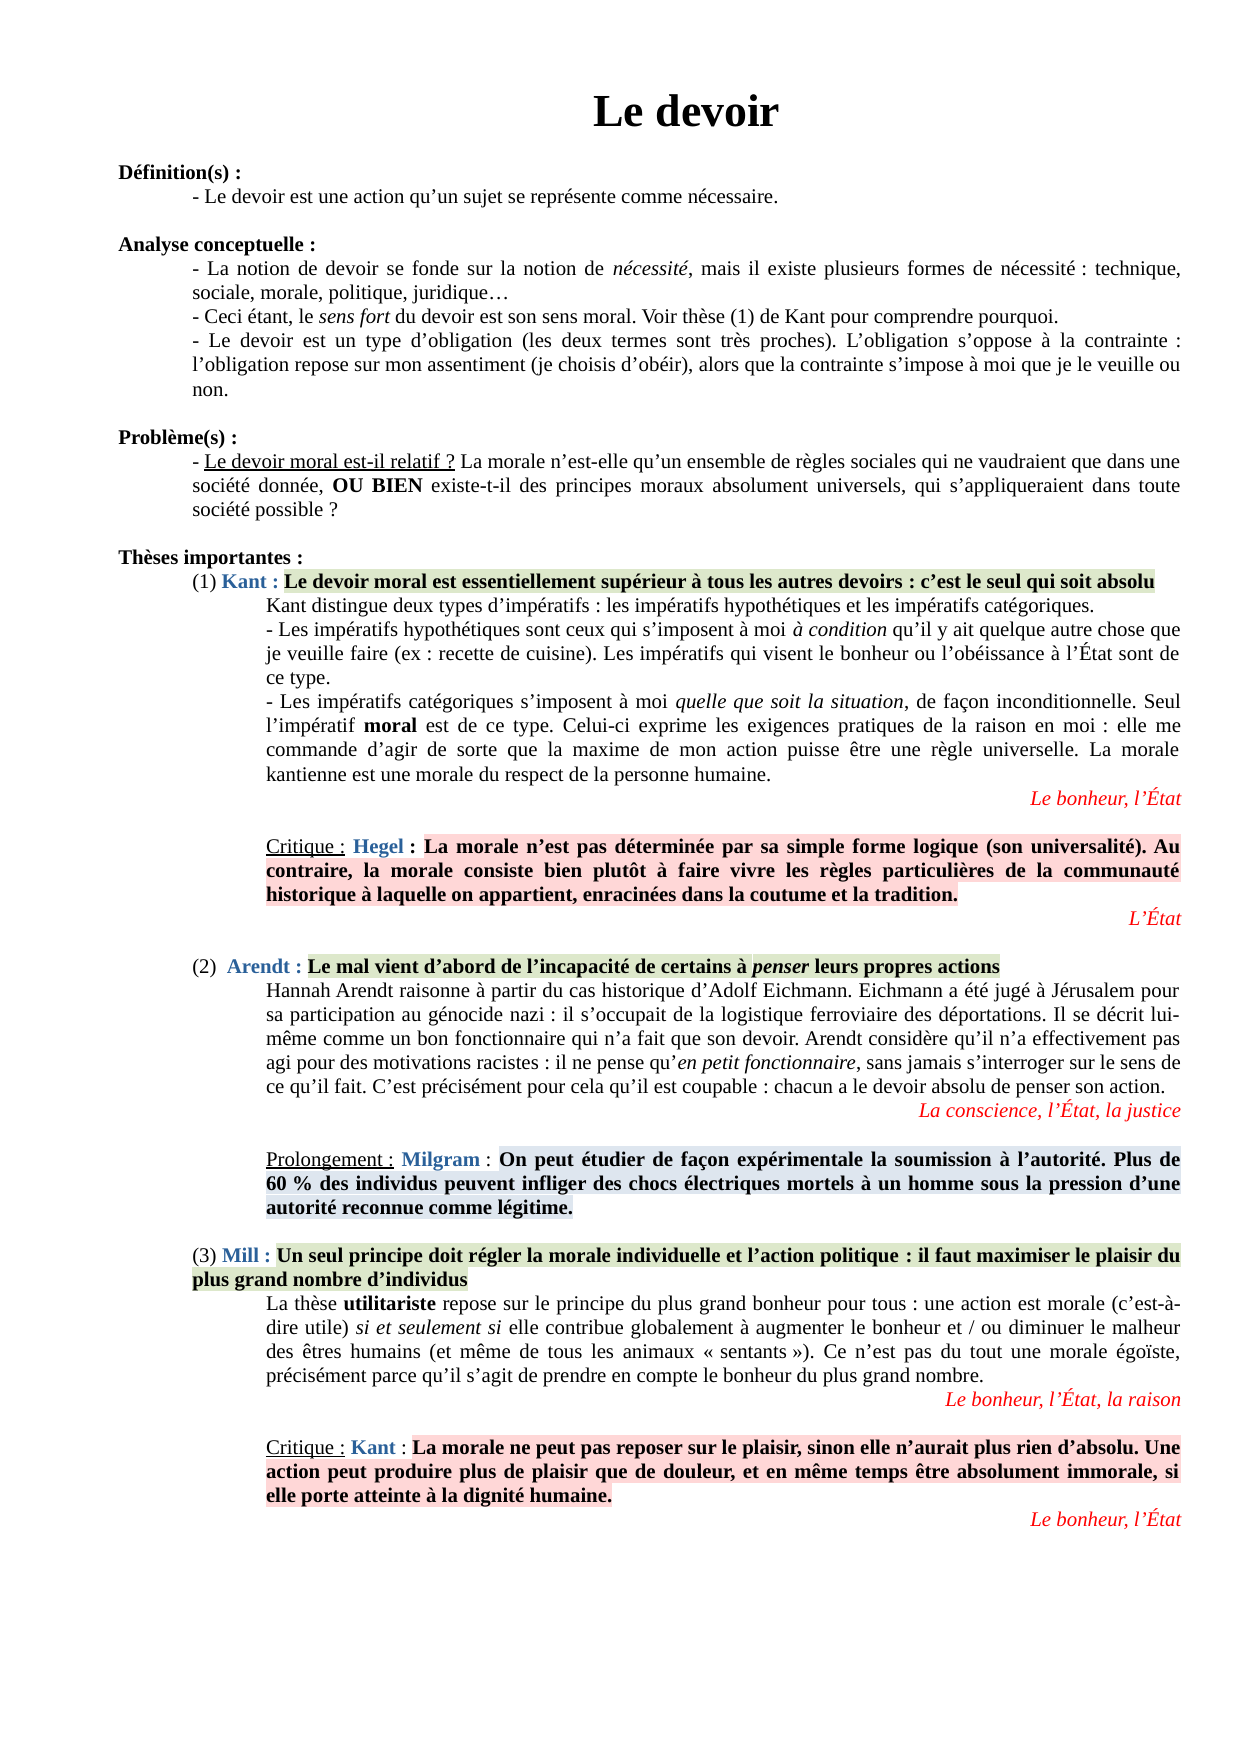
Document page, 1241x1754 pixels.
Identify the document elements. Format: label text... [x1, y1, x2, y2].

text Critique : Kant : La morale ne peut pas reposer sur le plaisir, sinon elle n’aurait plus rien d’absolu. Une action peut produire plus de plaisir que de douleur, et en même temps être absolument immorale, si elle porte atteinte à la dignité humaine. [266, 1435, 1181, 1507]
text - Ceci étant, le sens fort du devoir est son sens moral. Voir thèse (1) de Kant pour comprendre pourquoi. [192, 304, 1181, 328]
text (3) Mill : Un seul principe doit régler la morale individuelle et l’action politique : il faut maximiser le plaisir du plus grand nombre d’individus [192, 1243, 1181, 1291]
text - Le devoir est un type d’obligation (les deux termes sont très proches). L’obligation s’oppose à la contrainte : l’obligation repose sur mon assentiment (je choisis d’obéir), alors que la contrainte s’impose à moi que je le veuille ou non. [192, 328, 1181, 401]
text Hannah Arendt raisonne à partir du cas historique d’Adolf Eichmann. Eichmann a été jugé à Jérusalem pour sa participation au génocide nazi : il s’occupait de la logistique ferroviaire des déportations. Il se décrit lui-même comme un bon fonctionnaire qui n’a fait que son devoir. Arendt considère qu’il n’a effectivement pas agi pour des motivations racistes : il ne pense qu’en petit fonctionnaire, sans jamais s’interroger sur le sens de ce qu’il fait. C’est précisément pour cela qu’il est coupable : chacun a le devoir absolu de penser son action. [266, 978, 1181, 1098]
text (2) Arendt : Le mal vient d’abord de l’incapacité de certains à penser leurs propres actions [192, 954, 1181, 978]
text Définition(s) : [118, 160, 1181, 184]
text Analyse conceptuelle : [118, 232, 1181, 256]
text Thèses importantes : [118, 545, 1181, 569]
text L’État [266, 906, 1181, 930]
text - Le devoir est une action qu’un sujet se représente comme nécessaire. [192, 184, 1181, 208]
text La thèse utilitariste repose sur le principe du plus grand bonheur pour tous : une action est morale (c’est-à-dire utile) si et seulement si elle contribue globalement à augmenter le bonheur et / ou diminuer le malheur des êtres humains (et même de tous les animaux « sentants »). Ce n’est pas du tout une morale égoïste, précisément parce qu’il s’agit de prendre en compte le bonheur du plus grand nombre. [266, 1291, 1181, 1387]
text Le devoir [192, 83, 1181, 136]
text Kant distingue deux types d’impératifs : les impératifs hypothétiques et les impératifs catégoriques. [266, 593, 1181, 617]
text - Le devoir moral est-il relatif ? La morale n’est-elle qu’un ensemble de règles sociales qui ne vaudraient que dans une société donnée, OU BIEN existe-t-il des principes moraux absolument universels, qui s’appliqueraient dans toute société possible ? [192, 449, 1181, 521]
text - La notion de devoir se fonde sur la notion de nécessité, mais il existe plusieurs formes de nécessité : technique, sociale, morale, politique, juridique… [192, 256, 1181, 304]
text - Les impératifs catégoriques s’imposent à moi quelle que soit la situation, de façon inconditionnelle. Seul l’impératif moral est de ce type. Celui-ci exprime les exigences pratiques de la raison en moi : elle me commande d’agir de sorte que la maxime de mon action puisse être une règle universelle. La morale kantienne est une morale du respect de la personne humaine. [266, 689, 1181, 786]
text Critique : Hegel : La morale n’est pas déterminée par sa simple forme logique (son universalité). Au contraire, la morale consiste bien plutôt à faire vivre les règles particulières de la communauté historique à laquelle on appartient, enracinées dans la coutume et la tradition. [266, 834, 1181, 906]
text Le bonheur, l’État [266, 1507, 1181, 1531]
text Prolongement : Milgram : On peut étudier de façon expérimentale la soumission à l’autorité. Plus de 60 % des individus peuvent infliger des chocs électriques mortels à un homme sous la pression d’une autorité reconnue comme légitime. [266, 1146, 1181, 1219]
text - Les impératifs hypothétiques sont ceux qui s’imposent à moi à condition qu’il y ait quelque autre chose que je veuille faire (ex : recette de cuisine). Les impératifs qui visent le bonheur ou l’obéissance à l’État sont de ce type. [266, 617, 1181, 689]
text Problème(s) : [118, 424, 1181, 449]
text (1) Kant : Le devoir moral est essentiellement supérieur à tous les autres devoirs : c’est le seul qui soit absolu [192, 569, 1181, 593]
text La conscience, l’État, la justice [266, 1098, 1181, 1122]
text Le bonheur, l’État, la raison [266, 1387, 1181, 1411]
text Le bonheur, l’État [266, 786, 1181, 809]
